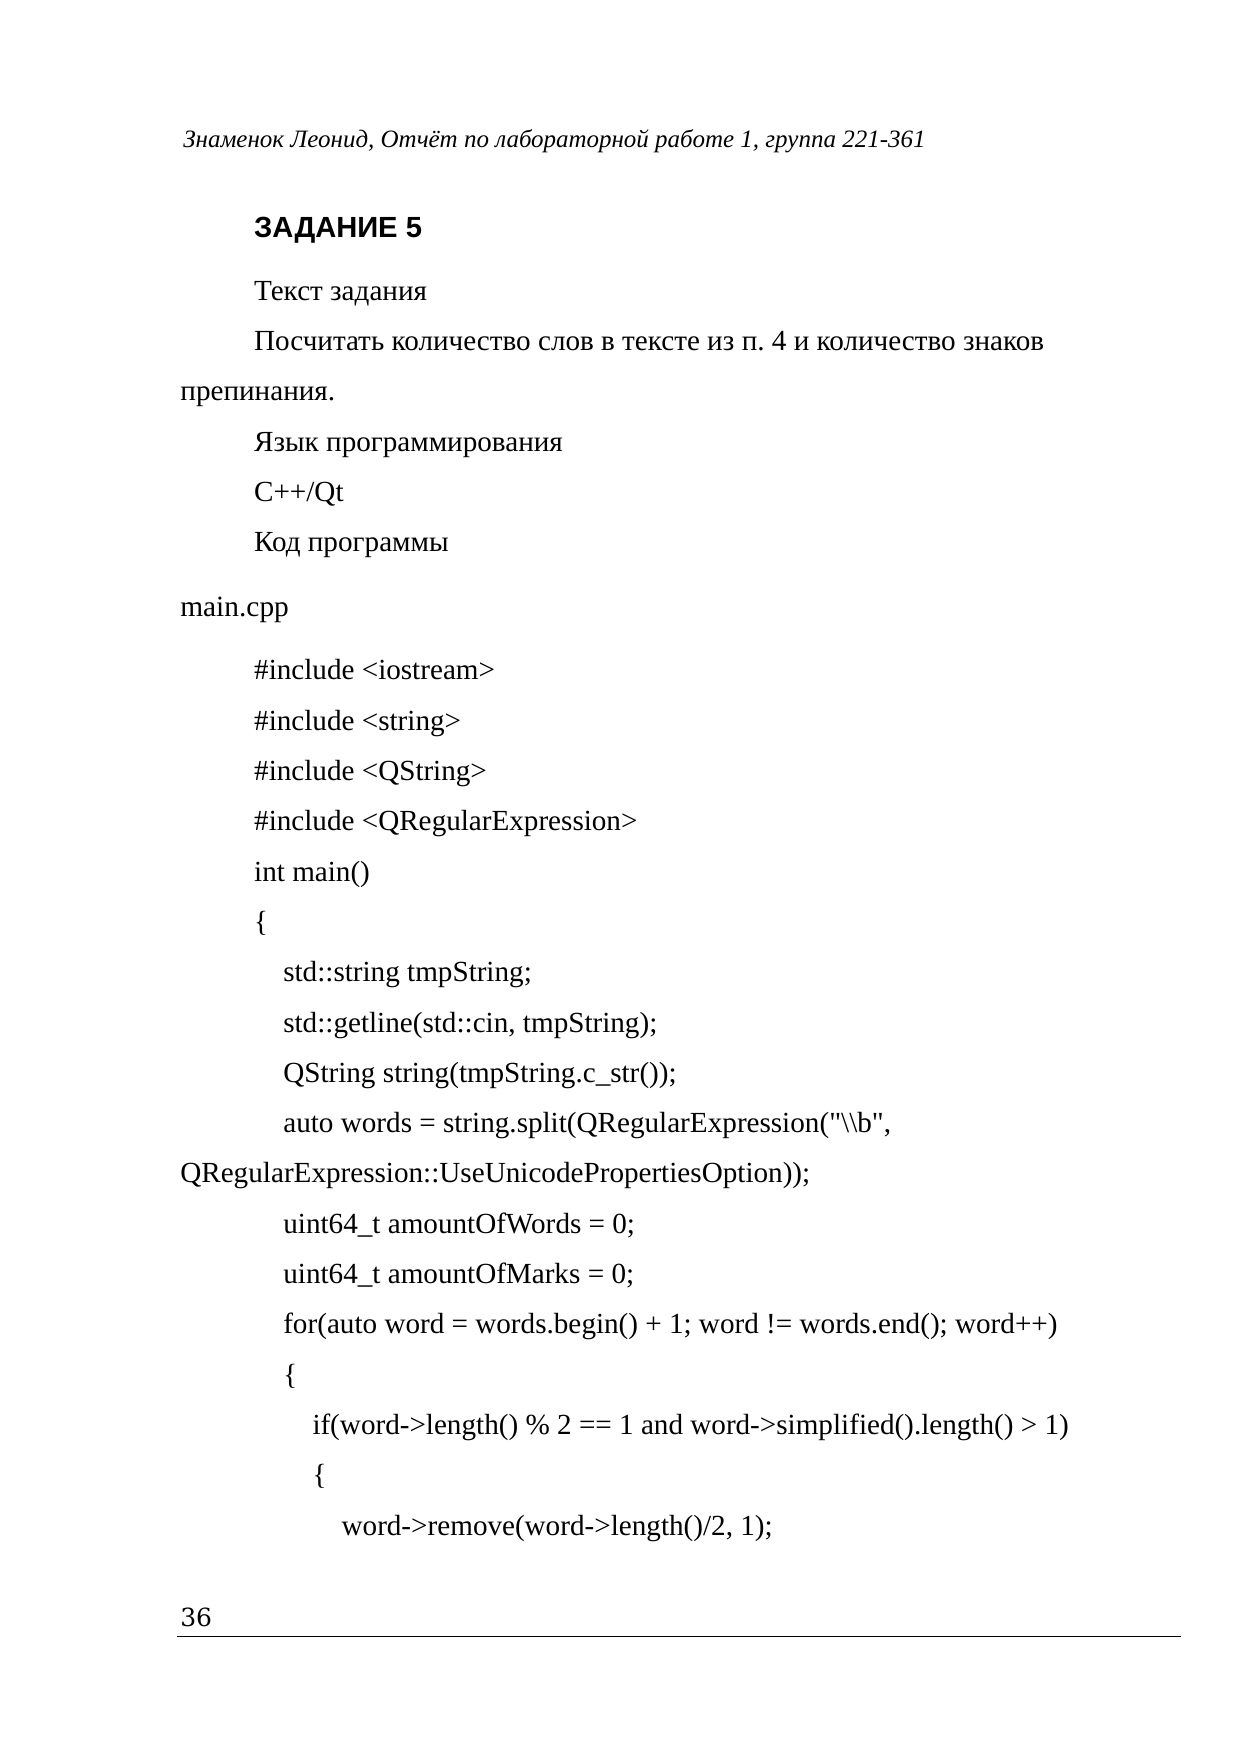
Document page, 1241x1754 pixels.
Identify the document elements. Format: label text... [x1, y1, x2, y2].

text std::getline(std::cin, tmpString); [180, 1005, 1178, 1038]
subtitle main.cpp [180, 589, 1178, 623]
text auto words = string.split(QRegularExpression("\\b", QRegularExpression::UseUnicodePropertiesOption)); [180, 1105, 1178, 1189]
text std::string tmpString; [180, 954, 1178, 988]
text #include <QRegularExpression> [180, 803, 1178, 837]
text uint64_t amountOfMarks = 0; [180, 1256, 1178, 1290]
text { [180, 1357, 1178, 1390]
text word->remove(word->length()/2, 1); [180, 1508, 1178, 1541]
text { [180, 904, 1178, 938]
text if(word->length() % 2 == 1 and word->simplified().length() > 1) [180, 1407, 1178, 1441]
text Язык программирования [180, 424, 1178, 457]
text #include <string> [180, 703, 1178, 736]
text QString string(tmpString.c_str()); [180, 1055, 1178, 1088]
text #include <iostream> [180, 652, 1178, 686]
text Посчитать количество слов в тексте из п. 4 и количество знаков препинания. [180, 323, 1178, 407]
text for(auto word = words.begin() + 1; word != words.end(); word++) [180, 1307, 1178, 1340]
subtitle ЗАДАНИЕ 5 [254, 210, 1178, 244]
text C++/Qt [180, 474, 1178, 508]
text uint64_t amountOfWords = 0; [180, 1206, 1178, 1239]
text int main() [180, 854, 1178, 887]
text Код программы [180, 524, 1178, 558]
text Текст задания [180, 273, 1178, 306]
text #include <QString> [180, 753, 1178, 787]
text { [180, 1457, 1178, 1491]
